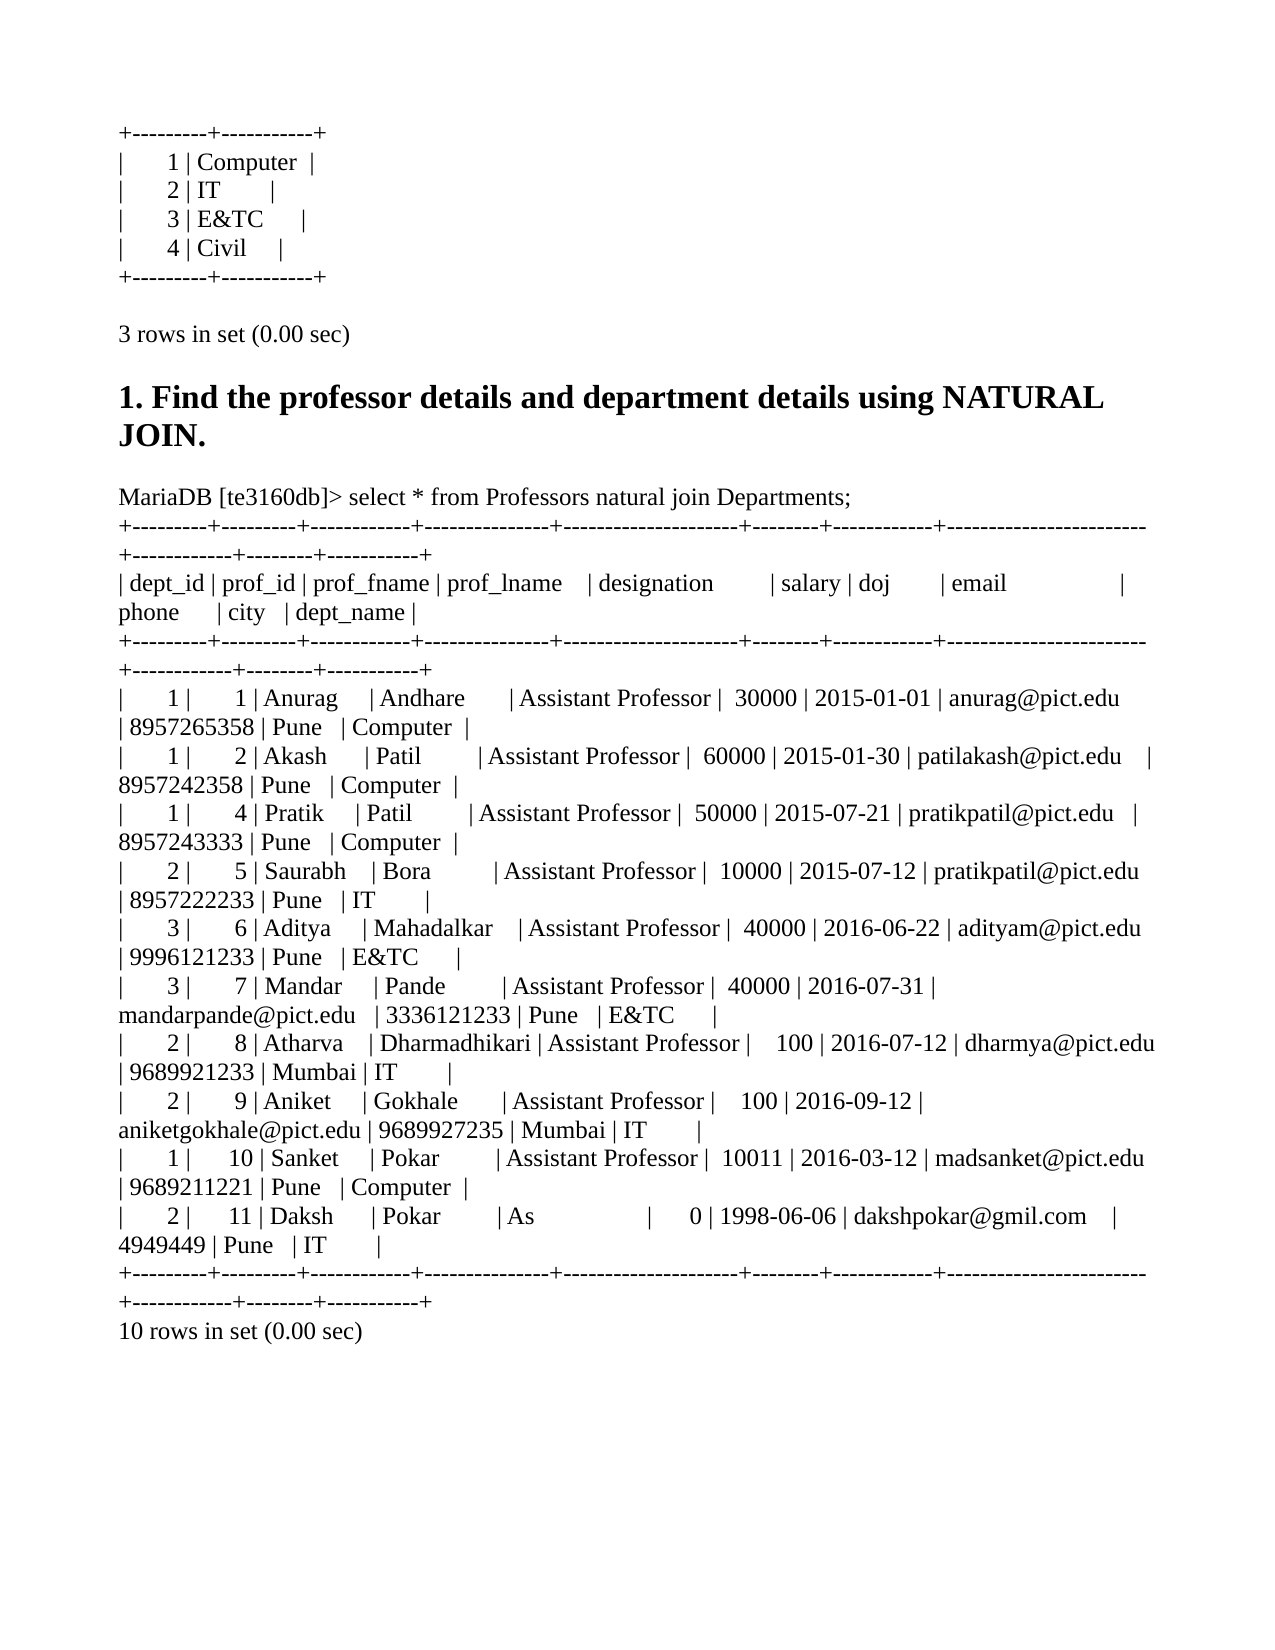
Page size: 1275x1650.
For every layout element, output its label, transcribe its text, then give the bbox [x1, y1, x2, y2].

text 3 rows in set (0.00 sec) [118, 319, 1157, 348]
text | 2 | 9 | Aniket | Gokhale | Assistant Professor | 100 | 2016-09-12 | aniketgokhale@pict.edu | 9689927235 | Mumbai | IT | [118, 1086, 1157, 1143]
text +---------+-----------+ [118, 262, 1157, 291]
text | 3 | 6 | Aditya | Mahadalkar | Assistant Professor | 40000 | 2016-06-22 | adityam@pict.edu | 9996121233 | Pune | E&TC | [118, 913, 1157, 971]
text | 2 | IT | [118, 176, 1157, 204]
text | 4 | Civil | [118, 233, 1157, 262]
text 1. Find the professor details and department details using NATURAL JOIN. [118, 377, 1157, 453]
text | 2 | 11 | Daksh | Pokar | As | 0 | 1998-06-06 | dakshpokar@gmil.com | 4949449 | Pune | IT | [118, 1201, 1157, 1258]
text | 1 | 4 | Pratik | Patil | Assistant Professor | 50000 | 2015-07-21 | pratikpatil@pict.edu | 8957243333 | Pune | Computer | [118, 798, 1157, 856]
text | 3 | 7 | Mandar | Pande | Assistant Professor | 40000 | 2016-07-31 | mandarpande@pict.edu | 3336121233 | Pune | E&TC | [118, 971, 1157, 1028]
text | 1 | 10 | Sanket | Pokar | Assistant Professor | 10011 | 2016-03-12 | madsanket@pict.edu | 9689211221 | Pune | Computer | [118, 1143, 1157, 1201]
text | dept_id | prof_id | prof_fname | prof_lname | designation | salary | doj | email | phone | city | dept_name | [118, 568, 1157, 626]
text +---------+---------+------------+---------------+---------------------+--------+------------+------------------------+------------+--------+-----------+ [118, 1258, 1157, 1316]
text 10 rows in set (0.00 sec) [118, 1316, 1157, 1345]
text | 1 | Computer | [118, 147, 1157, 176]
text MariaDB [te3160db]> select * from Professors natural join Departments; [118, 482, 1157, 511]
text | 2 | 5 | Saurabh | Bora | Assistant Professor | 10000 | 2015-07-12 | pratikpatil@pict.edu | 8957222233 | Pune | IT | [118, 856, 1157, 913]
text | 3 | E&TC | [118, 204, 1157, 233]
text | 1 | 2 | Akash | Patil | Assistant Professor | 60000 | 2015-01-30 | patilakash@pict.edu | 8957242358 | Pune | Computer | [118, 741, 1157, 798]
text | 1 | 1 | Anurag | Andhare | Assistant Professor | 30000 | 2015-01-01 | anurag@pict.edu | 8957265358 | Pune | Computer | [118, 683, 1157, 741]
text +---------+-----------+ [118, 118, 1157, 147]
text +---------+---------+------------+---------------+---------------------+--------+------------+------------------------+------------+--------+-----------+ [118, 626, 1157, 683]
text +---------+---------+------------+---------------+---------------------+--------+------------+------------------------+------------+--------+-----------+ [118, 511, 1157, 568]
text | 2 | 8 | Atharva | Dharmadhikari | Assistant Professor | 100 | 2016-07-12 | dharmya@pict.edu | 9689921233 | Mumbai | IT | [118, 1028, 1157, 1086]
